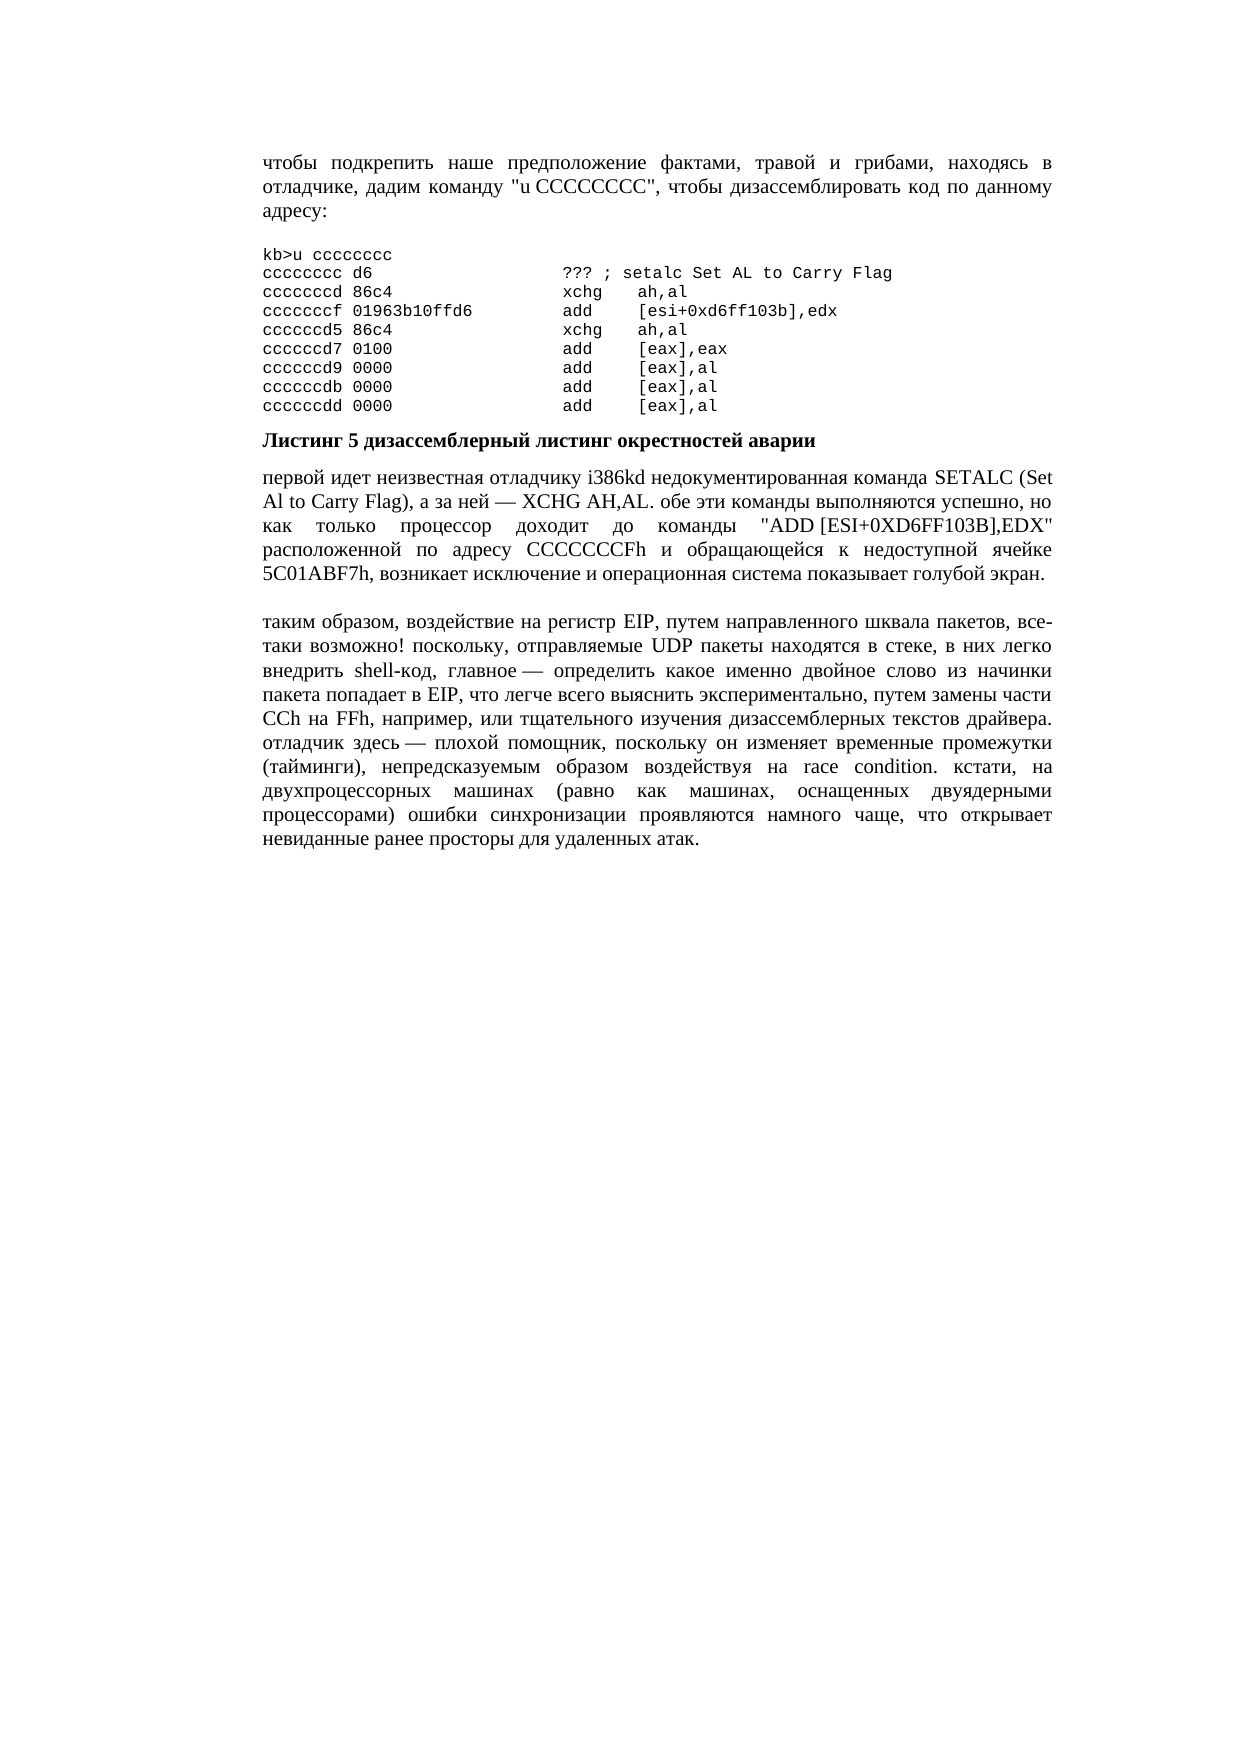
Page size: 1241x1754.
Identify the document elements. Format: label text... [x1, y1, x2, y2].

text cccccccd 86c4 xchg ah,al [262, 284, 1053, 303]
text cccccccf 01963b10ffd6 add [esi+0xd6ff103b],edx [262, 303, 1053, 322]
text ccccccd5 86c4 xchg ah,al [262, 322, 1053, 341]
text ccccccd7 0100 add [eax],eax [262, 341, 1053, 359]
text чтобы подкрепить наше предположение фактами, травой и грибами, находясь в отладчике, дадим команду "u CCCCCCCC", чтобы дизассемблировать код по данному адресу: [262, 150, 1053, 222]
text Листинг 5 дизассемблерный листинг окрестностей аварии [187, 428, 1053, 452]
text таким образом, воздействие на регистр EIP, путем направленного шквала пакетов, все-таки возможно! поскольку, отправляемые UDP пакеты находятся в стеке, в них легко внедрить shell-код, главное — определить какое именно двойное слово из начинки пакета попадает в EIP, что легче всего выяснить экспериментально, путем замены части CCh на FFh, например, или тщательного изучения дизассемблерных текстов драйвера. отладчик здесь — плохой помощник, поскольку он изменяет временные промежутки (тайминги), непредсказуемым образом воздействуя на race condition. кстати, на двухпроцессорных машинах (равно как машинах, оснащенных двуядерными процессорами) ошибки синхронизации проявляются намного чаще, что открывает невиданные ранее просторы для удаленных атак. [262, 609, 1053, 850]
text ccccccdb 0000 add [eax],al [262, 378, 1053, 397]
text ccccccdd 0000 add [eax],al [262, 397, 1053, 416]
text ccccccd9 0000 add [eax],al [262, 359, 1053, 378]
text kb>u cccccccc [262, 246, 1053, 265]
text cccccccc d6 ??? ; setalc Set AL to Carry Flag [262, 265, 1053, 284]
text первой идет неизвестная отладчику i386kd недокументированная команда SETALC (Set Al to Carry Flag), а за ней — XCHG AH,AL. обе эти команды выполняются успешно, но как только процессор доходит до команды "ADD [ESI+0XD6FF103B],EDX" расположенной по адресу CCCCCCCFh и обращающейся к недоступной ячейке 5C01ABF7h, возникает исключение и операционная система показывает голубой экран. [262, 465, 1053, 585]
